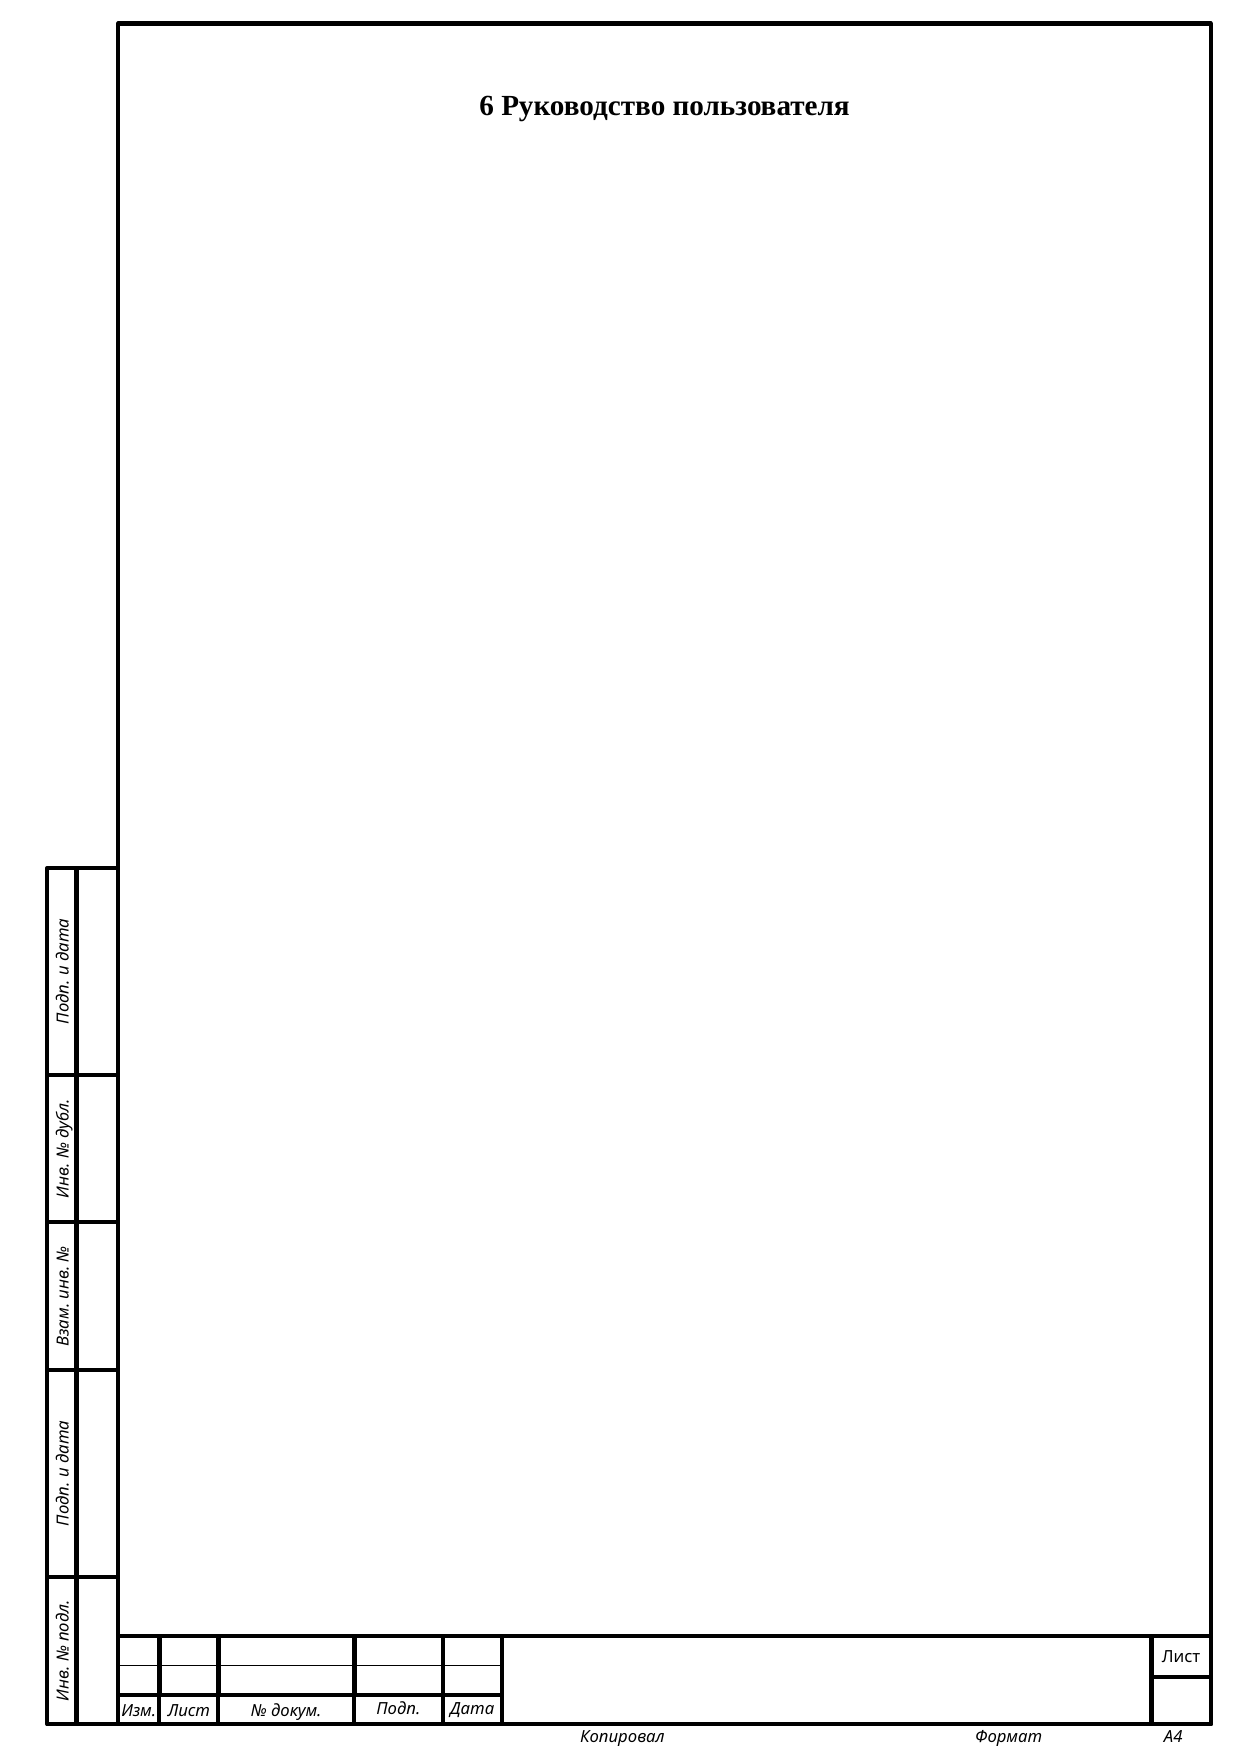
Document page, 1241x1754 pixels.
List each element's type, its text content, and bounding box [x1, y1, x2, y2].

subtitle Руководство пользователя [177, 88, 1152, 122]
